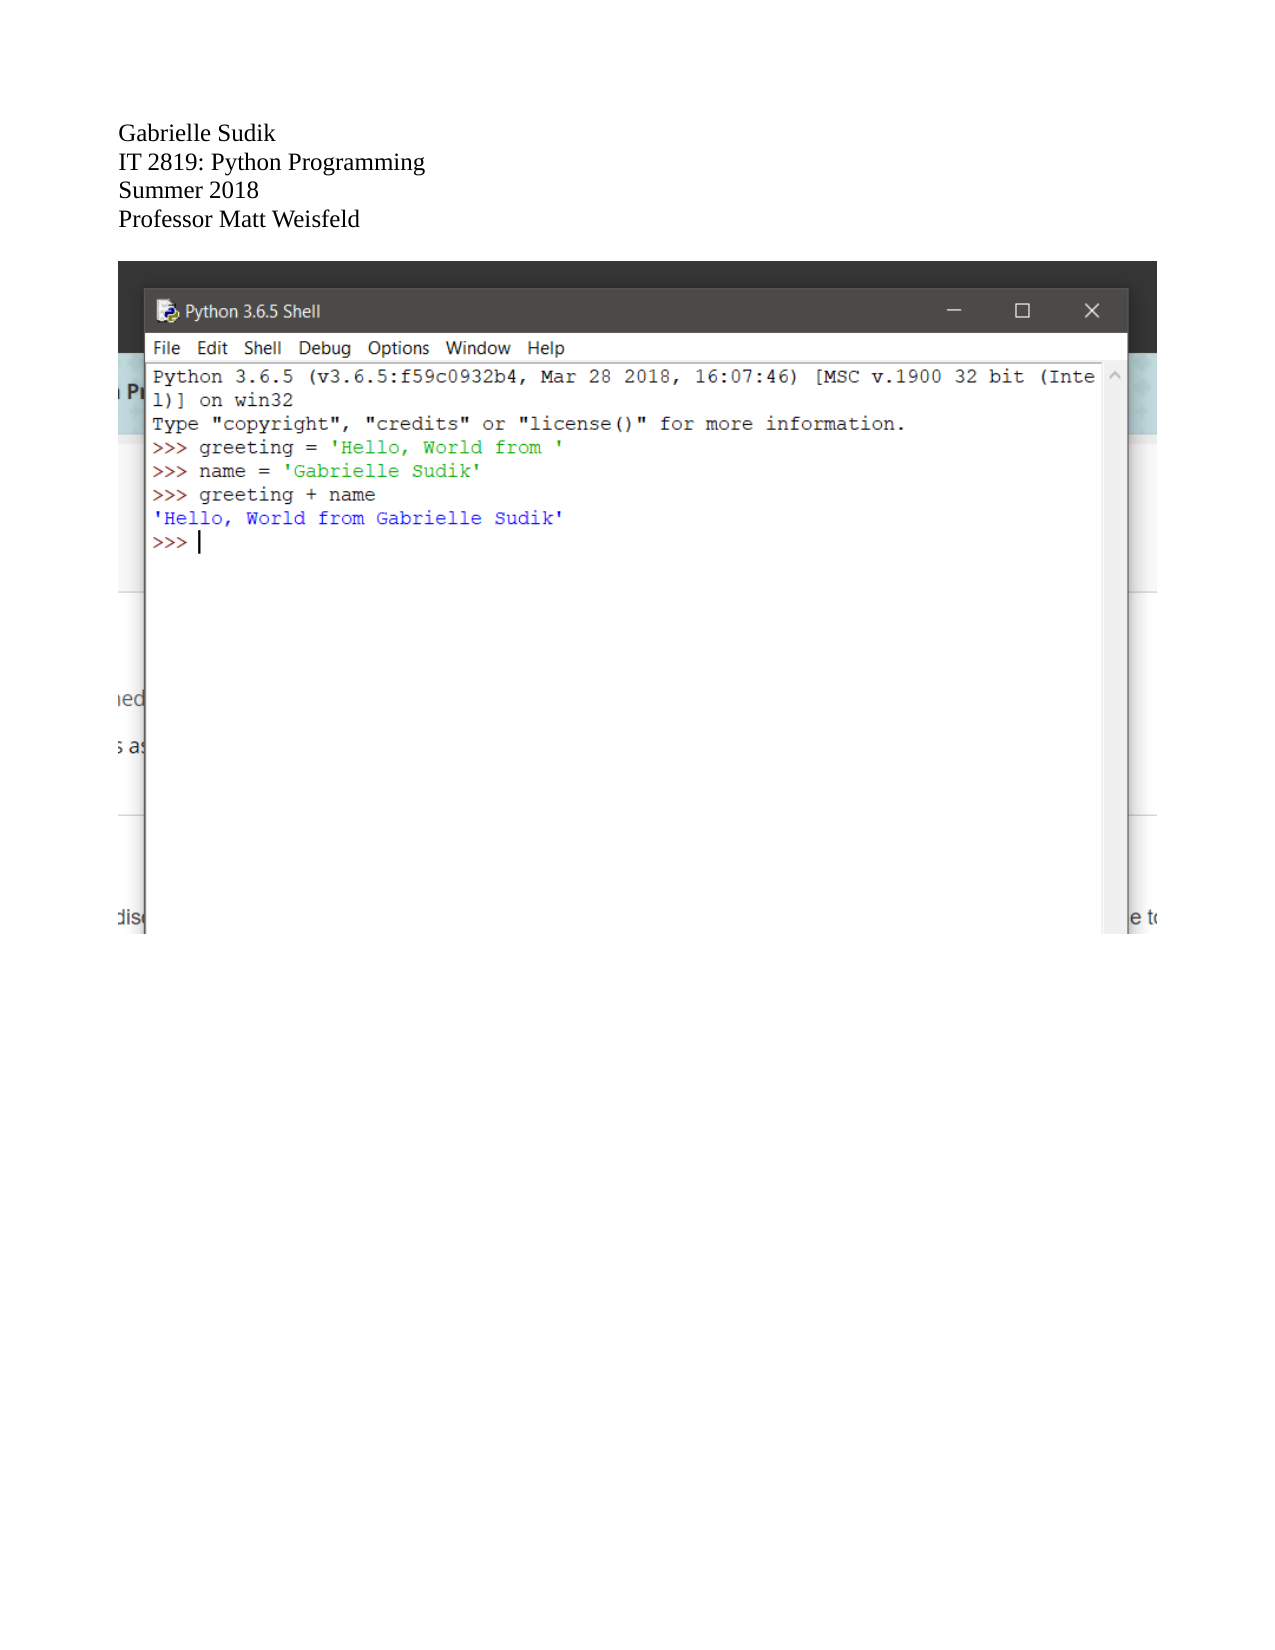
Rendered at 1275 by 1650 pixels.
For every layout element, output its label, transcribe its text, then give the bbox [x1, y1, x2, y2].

text Summer 2018 [118, 176, 1157, 204]
text IT 2819: Python Programming [118, 147, 1157, 176]
picture [118, 261, 1157, 934]
text Professor Matt Weisfeld [118, 204, 1157, 233]
text Gabrielle Sudik [118, 118, 1157, 147]
